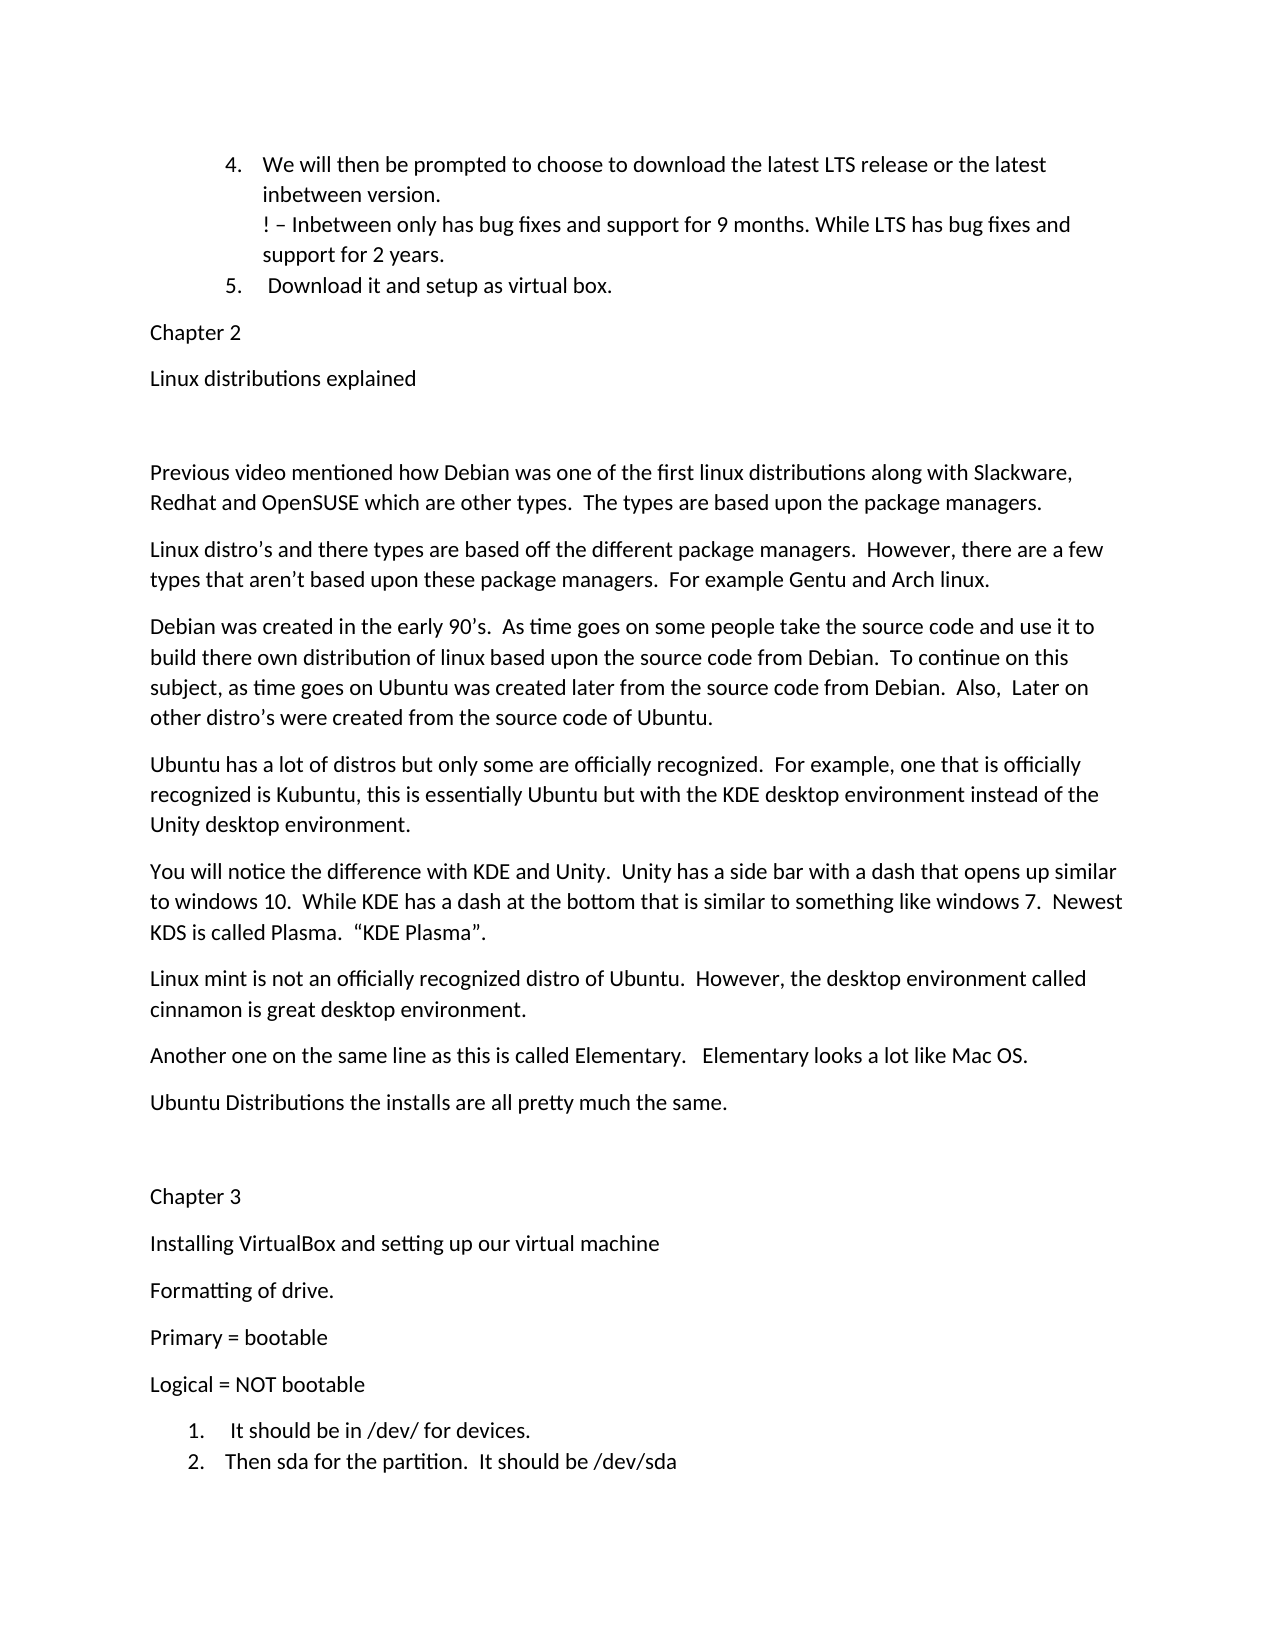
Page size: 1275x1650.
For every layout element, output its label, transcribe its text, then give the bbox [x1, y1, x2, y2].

text Linux mint is not an officially recognized distro of Ubuntu. However, the desktop environment called cinnamon is great desktop environment. [150, 964, 1125, 1023]
text Linux distributions explained [150, 364, 1125, 393]
text Linux distro’s and there types are based off the different package managers. However, there are a few types that aren’t based upon these package managers. For example Gentu and Arch linux. [150, 535, 1125, 594]
text Previous video mentioned how Debian was one of the first linux distributions along with Slackware, Redhat and OpenSUSE which are other types. The types are based upon the package managers. [150, 458, 1125, 517]
text Primary = bootable [150, 1323, 1125, 1351]
text Chapter 2 [150, 318, 1125, 346]
list Download it and setup as virtual box. [225, 271, 1125, 299]
list It should be in /dev/ for devices. [187, 1417, 1125, 1445]
text Installing VirtualBox and setting up our virtual machine [150, 1229, 1125, 1257]
text Ubuntu Distributions the installs are all pretty much the same. [150, 1088, 1125, 1117]
text Formatting of drive. [150, 1276, 1125, 1304]
text You will notice the difference with KDE and Unity. Unity has a side bar with a dash that opens up similar to windows 10. While KDE has a dash at the bottom that is similar to something like windows 7. Newest KDS is called Plasma. “KDE Plasma”. [150, 857, 1125, 946]
text Another one on the same line as this is called Elementary. Elementary looks a lot like Mac OS. [150, 1042, 1125, 1070]
text Ubuntu has a lot of distros but only some are officially recognized. For example, one that is officially recognized is Kubuntu, this is essentially Ubuntu but with the KDE desktop environment instead of the Unity desktop environment. [150, 750, 1125, 838]
text Logical = NOT bootable [150, 1370, 1125, 1398]
list ! – Inbetween only has bug fixes and support for 9 months. While LTS has bug fixes and support for 2 years. [262, 210, 1125, 269]
text Debian was created in the early 90’s. As time goes on some people take the source code and use it to build there own distribution of linux based upon the source code from Debian. To continue on this subject, as time goes on Ubuntu was created later from the source code from Debian. Also, Later on other distro’s were created from the source code of Ubuntu. [150, 612, 1125, 731]
list Then sda for the partition. It should be /dev/sda [187, 1447, 1125, 1475]
list We will then be prompted to choose to download the latest LTS release or the latest inbetween version. [225, 150, 1125, 208]
text Chapter 3 [150, 1182, 1125, 1210]
